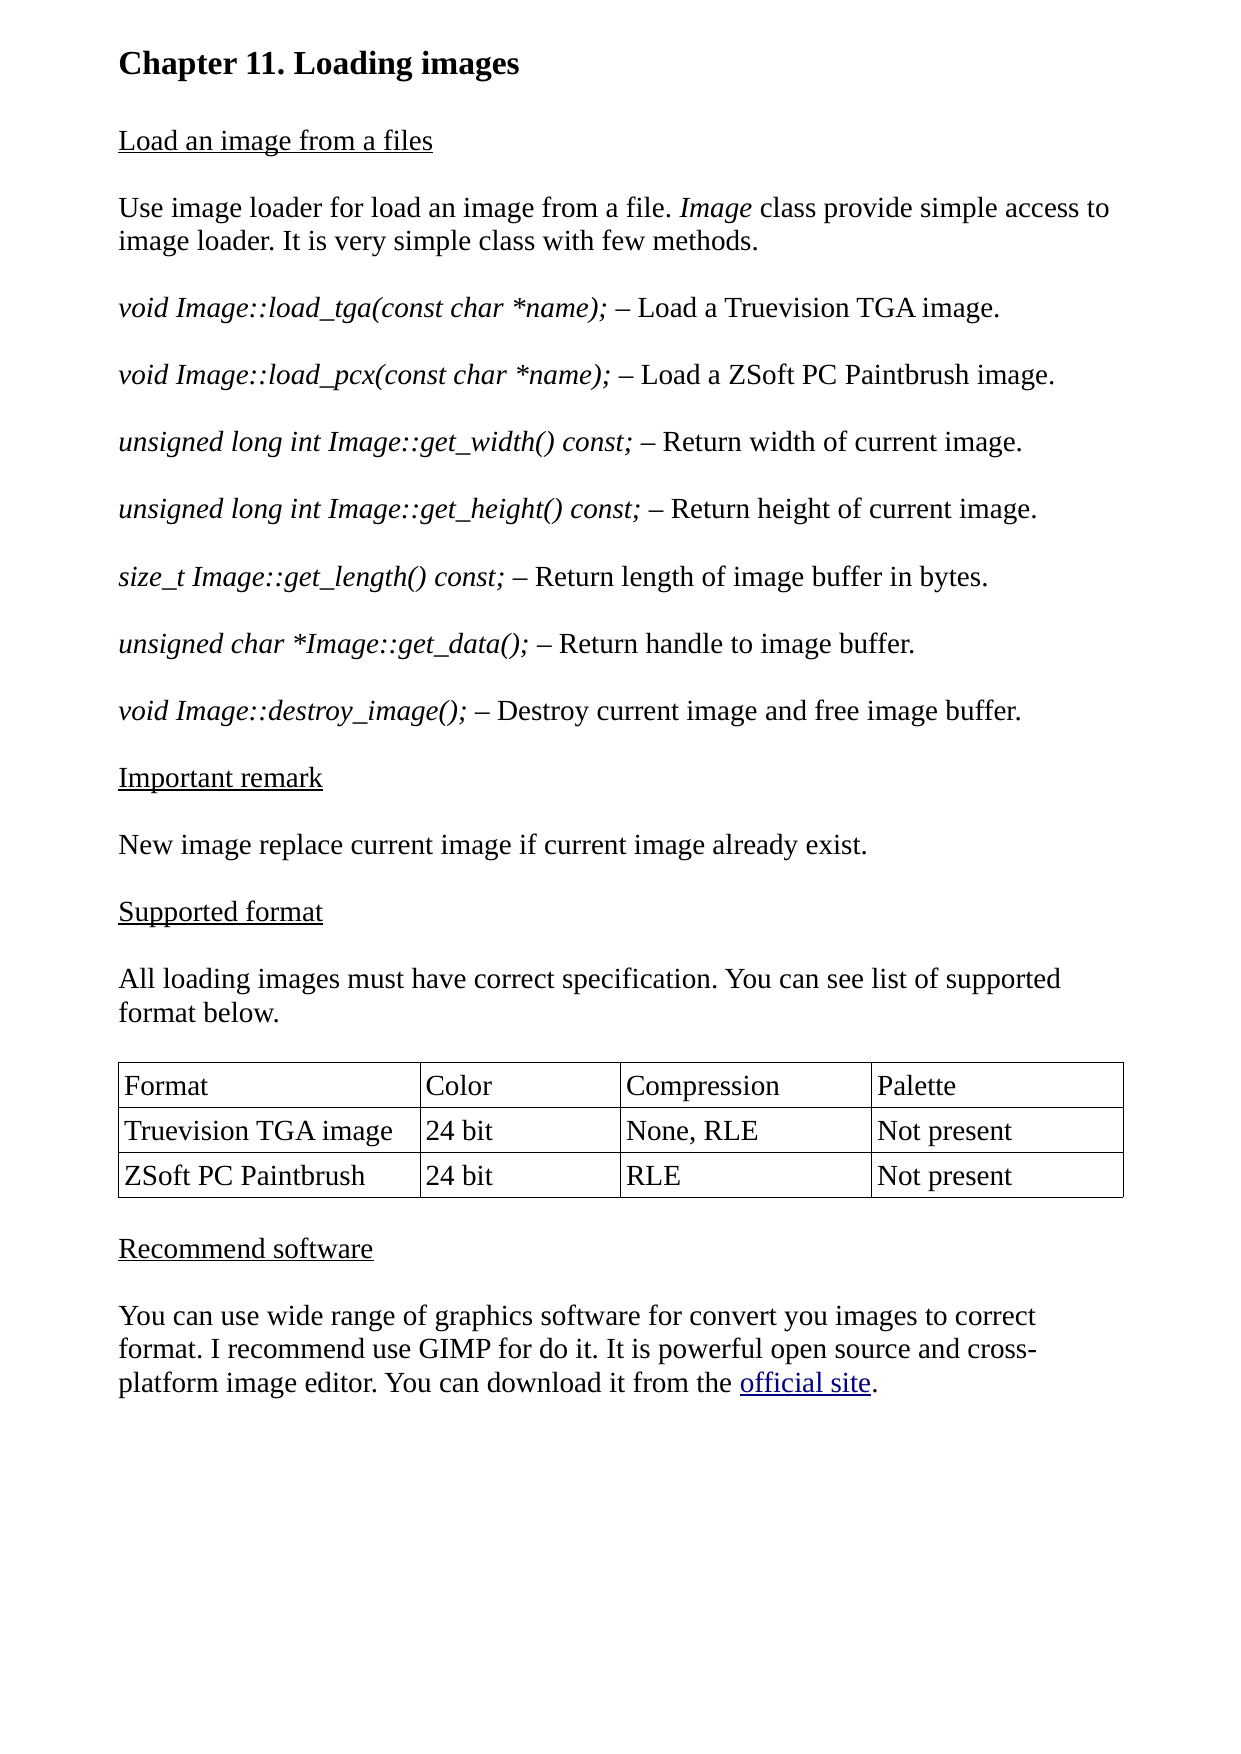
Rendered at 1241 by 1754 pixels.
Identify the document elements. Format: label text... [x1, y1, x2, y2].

table_cell RLE [621, 1153, 871, 1197]
table_cell Truevision TGA image [119, 1108, 420, 1152]
table_cell None, RLE [621, 1108, 871, 1152]
text unsigned long int Image::get_width() const; – Return width of current image. [118, 424, 1122, 458]
text Important remark [118, 760, 1122, 793]
text unsigned long int Image::get_height() const; – Return height of current image. [118, 492, 1122, 525]
text All loading images must have correct specification. You can see list of supported format below. [118, 961, 1122, 1028]
table_cell 24 bit [421, 1153, 620, 1197]
table_cell ZSoft PC Paintbrush [119, 1153, 420, 1197]
text Use image loader for load an image from a file. Image class provide simple access to image loader. It is very simple class with few methods. [118, 190, 1122, 257]
table_header Format [119, 1063, 420, 1107]
table_header Palette [872, 1063, 1123, 1107]
subtitle Chapter 11. Loading images [118, 43, 1122, 81]
text void Image::load_tga(const char *name); – Load a Truevision TGA image. [118, 290, 1122, 324]
text New image replace current image if current image already exist. [118, 827, 1122, 861]
text void Image::destroy_image(); – Destroy current image and free image buffer. [118, 693, 1122, 726]
table_cell Not present [872, 1153, 1123, 1197]
table_header Color [421, 1063, 620, 1107]
table_header Compression [621, 1063, 871, 1107]
text You can use wide range of graphics software for convert you images to correct format. I recommend use GIMP for do it. It is powerful open source and cross-platform image editor. You can download it from the official site. [118, 1298, 1122, 1398]
text size_t Image::get_length() const; – Return length of image buffer in bytes. [118, 559, 1122, 592]
text void Image::load_pcx(const char *name); – Load a ZSoft PC Paintbrush image. [118, 357, 1122, 391]
text Load an image from a files [118, 123, 1122, 156]
table_cell 24 bit [421, 1108, 620, 1152]
text Supported format [118, 894, 1122, 928]
text Recommend software [118, 1231, 1122, 1264]
table_cell Not present [872, 1108, 1123, 1152]
text unsigned char *Image::get_data(); – Return handle to image buffer. [118, 626, 1122, 659]
